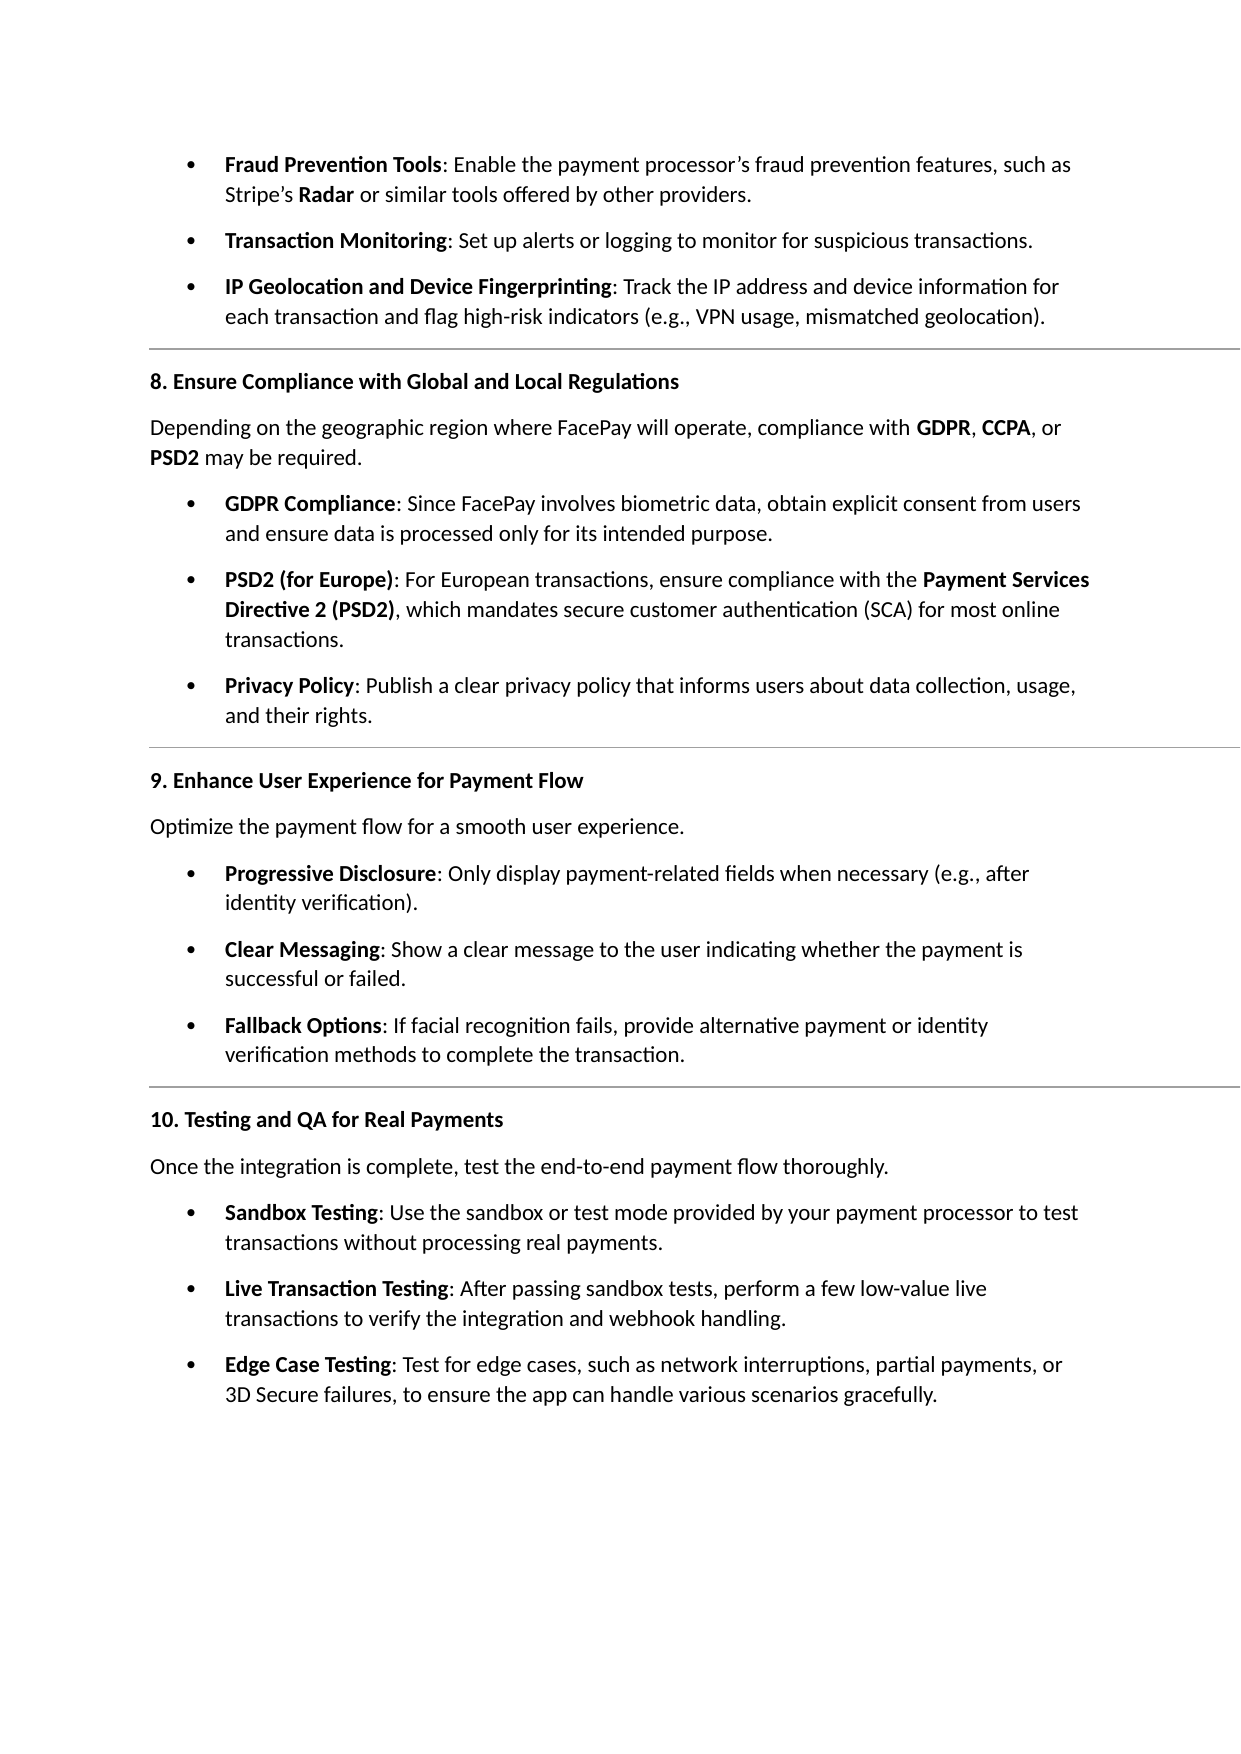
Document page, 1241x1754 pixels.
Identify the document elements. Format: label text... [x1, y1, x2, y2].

list Sandbox Testing: Use the sandbox or test mode provided by your payment processor to test transactions without processing real payments. [187, 1198, 1090, 1256]
list PSD2 (for Europe): For European transactions, ensure compliance with the Payment Services Directive 2 (PSD2), which mandates secure customer authentication (SCA) for most online transactions. [187, 566, 1090, 653]
list Edge Case Testing: Test for edge cases, such as network interruptions, partial payments, or 3D Secure failures, to ensure the app can handle various scenarios gracefully. [187, 1350, 1090, 1408]
list GDPR Compliance: Since FacePay involves biometric data, obtain explicit consent from users and ensure data is processed only for its intended purpose. [187, 489, 1090, 547]
text Optimize the payment flow for a smooth user experience. [150, 812, 1090, 840]
text 9. Enhance User Experience for Payment Flow [150, 766, 1090, 794]
list Transaction Monitoring: Set up alerts or logging to monitor for suspicious transactions. [187, 226, 1090, 254]
list Fallback Options: If facial recognition fails, provide alternative payment or identity verification methods to complete the transaction. [187, 1011, 1090, 1068]
list IP Geolocation and Device Fingerprinting: Track the IP address and device information for each transaction and flag high-risk indicators (e.g., VPN usage, mismatched geolocation). [187, 272, 1090, 330]
list Privacy Policy: Publish a clear privacy policy that informs users about data collection, usage, and their rights. [187, 671, 1090, 729]
list Progressive Disclosure: Only display payment-related fields when necessary (e.g., after identity verification). [187, 859, 1090, 916]
text 8. Ensure Compliance with Global and Local Regulations [150, 367, 1090, 395]
list Live Transaction Testing: After passing sandbox tests, perform a few low-value live transactions to verify the integration and webhook handling. [187, 1274, 1090, 1332]
list Fraud Prevention Tools: Enable the payment processor’s fraud prevention features, such as Stripe’s Radar or similar tools offered by other providers. [187, 150, 1090, 208]
text 10. Testing and QA for Real Payments [150, 1105, 1090, 1133]
text Depending on the geographic region where FacePay will operate, compliance with GDPR, CCPA, or PSD2 may be required. [150, 413, 1090, 471]
list Clear Messaging: Show a clear message to the user indicating whether the payment is successful or failed. [187, 935, 1090, 992]
text Once the integration is complete, test the end-to-end payment flow thoroughly. [150, 1152, 1090, 1180]
